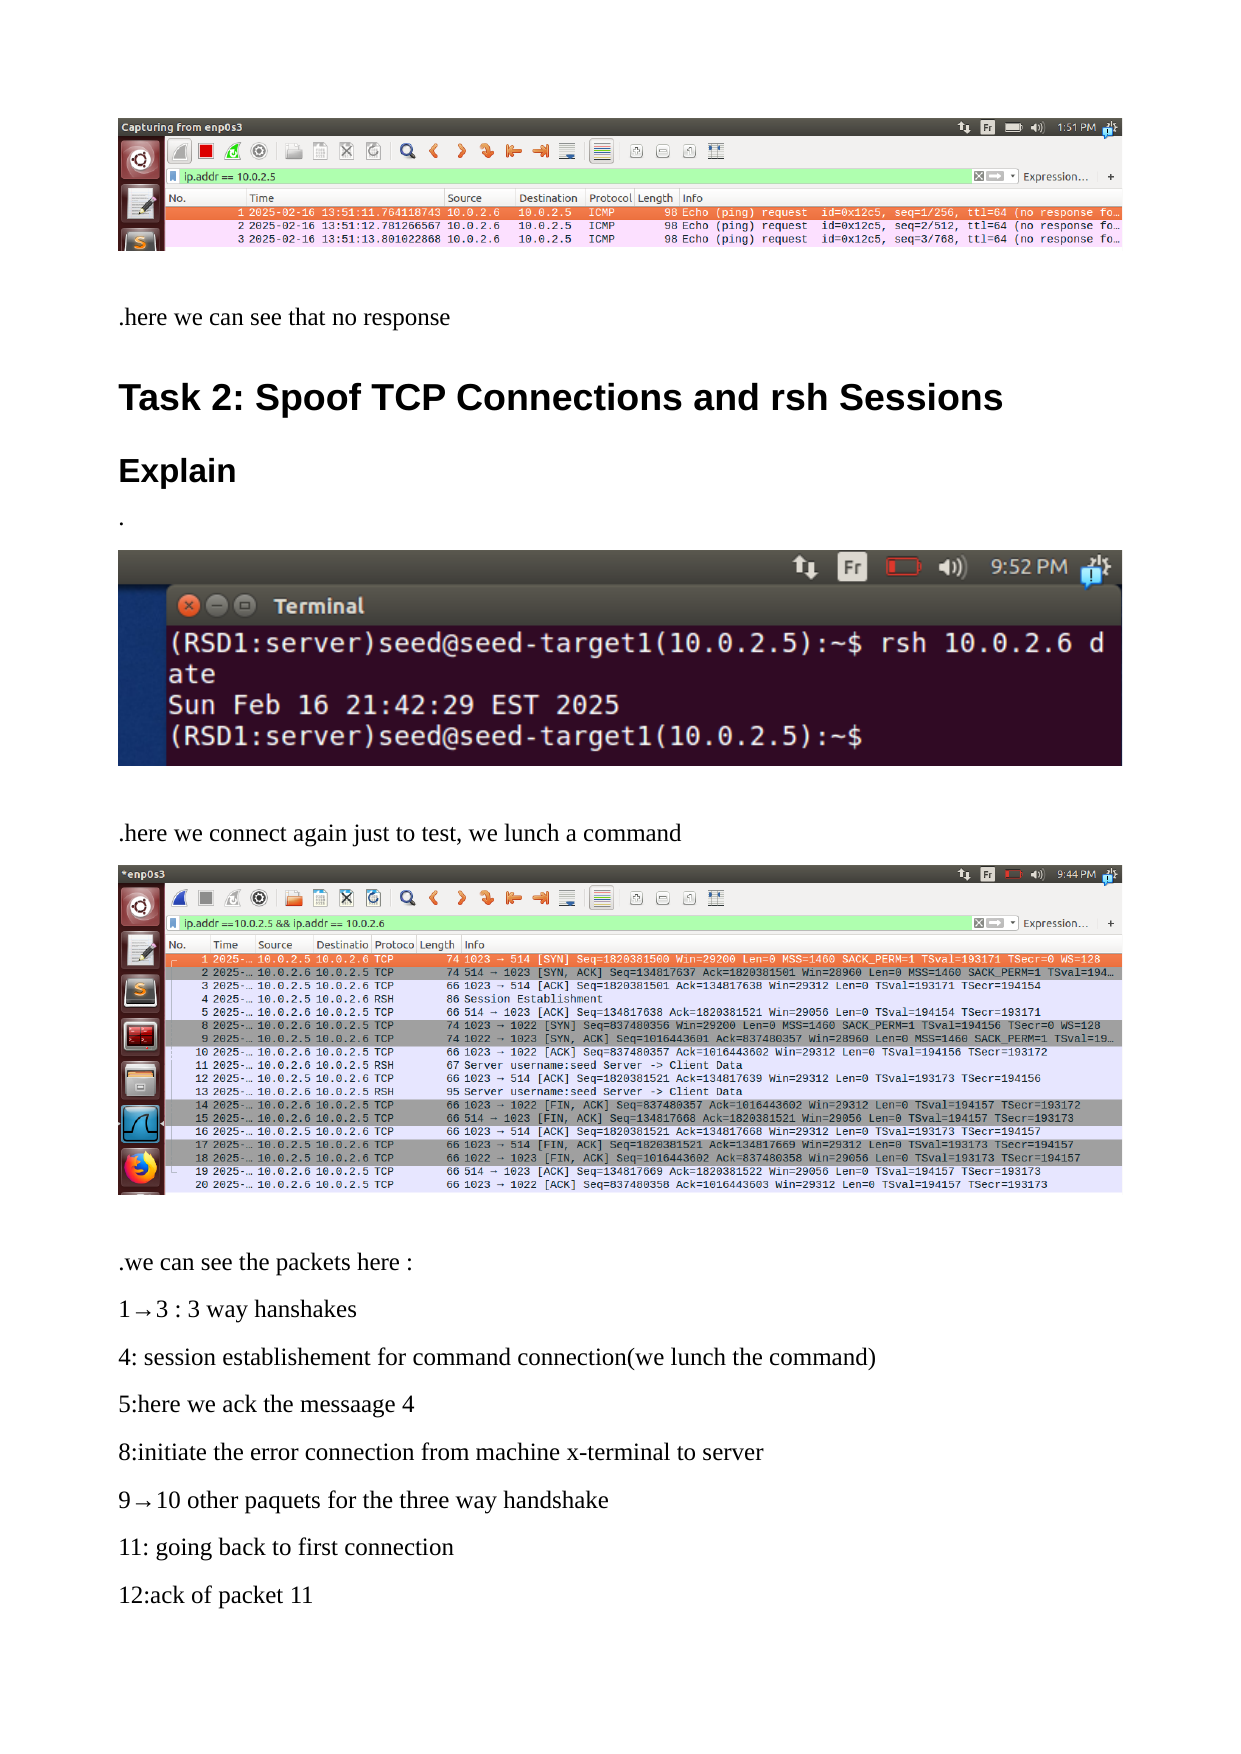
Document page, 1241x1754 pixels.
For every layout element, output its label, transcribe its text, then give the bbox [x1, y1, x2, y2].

text 8:initiate the error connection from machine x-terminal to server [118, 1437, 1122, 1466]
text 5:here we ack the messaage 4 [118, 1389, 1122, 1418]
picture [118, 865, 1123, 1195]
text 12:ack of packet 11 [118, 1580, 1122, 1609]
text 11: going back to first connection [118, 1532, 1122, 1561]
text 1→3 : 3 way hanshakes [118, 1294, 1122, 1323]
subtitle Task 2: Spoof TCP Connections and rsh Sessions [118, 375, 1122, 418]
text 9→10 other paquets for the three way handshake [118, 1485, 1122, 1513]
text .here we can see that no response [118, 302, 1122, 331]
text . [118, 502, 1122, 531]
picture [118, 550, 1123, 766]
text 4: session establishement for command connection(we lunch the command) [118, 1342, 1122, 1371]
subtitle Explain [118, 451, 1122, 490]
picture [118, 118, 1123, 251]
text .here we connect again just to test, we lunch a command [118, 818, 1122, 846]
text .we can see the packets here : [118, 1247, 1122, 1276]
